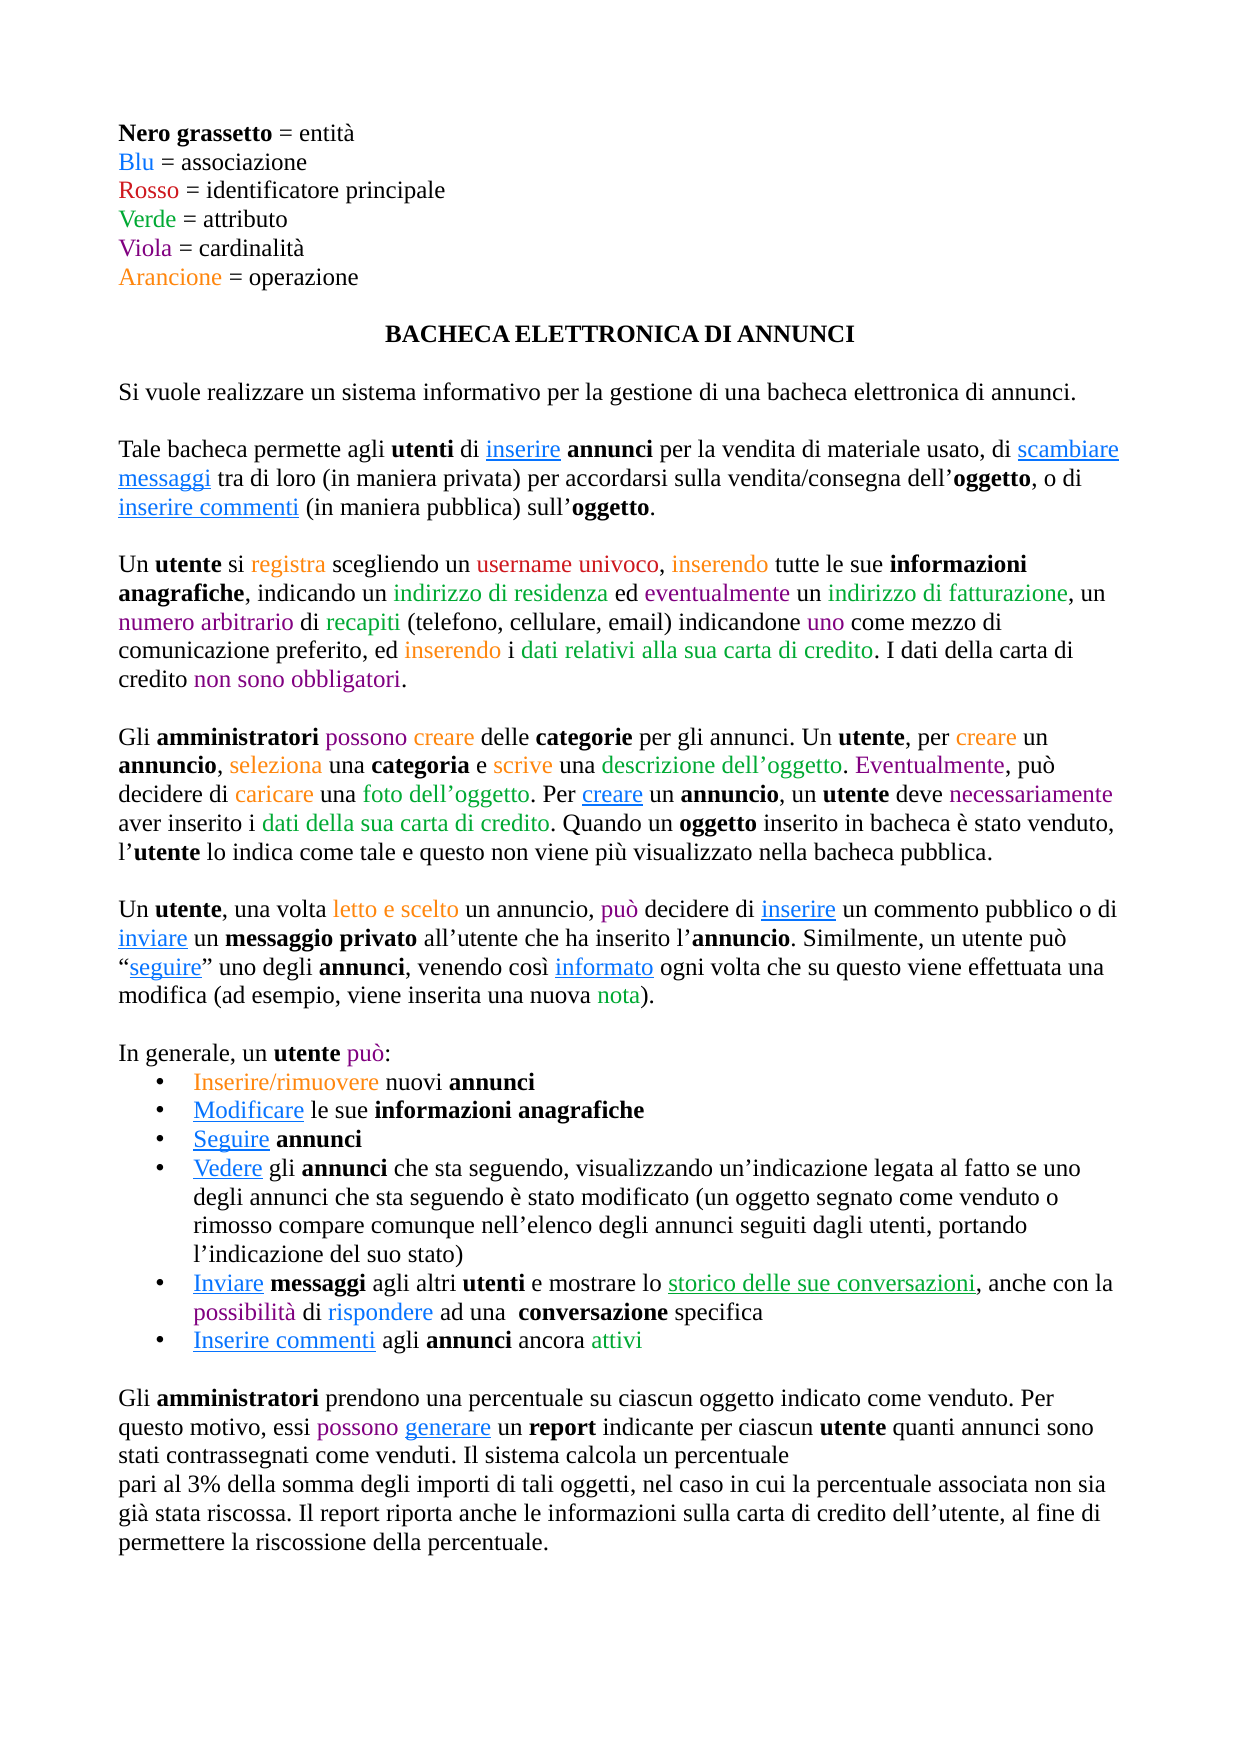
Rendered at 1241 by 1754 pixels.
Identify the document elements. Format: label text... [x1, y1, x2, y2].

text Rosso = identificatore principale [118, 176, 1122, 204]
list Modificare le sue informazioni anagrafiche [156, 1096, 1122, 1124]
text Gli amministratori possono creare delle categorie per gli annunci. Un utente, per creare un annuncio, seleziona una categoria e scrive una descrizione dell’oggetto. Eventualmente, può decidere di caricare una foto dell’oggetto. Per creare un annuncio, un utente deve necessariamente aver inserito i dati della sua carta di credito. Quando un oggetto inserito in bacheca è stato venduto, l’utente lo indica come tale e questo non viene più visualizzato nella bacheca pubblica. [118, 722, 1122, 866]
list Inserire commenti agli annunci ancora attivi [156, 1326, 1122, 1354]
list Inserire/rimuovere nuovi annunci [156, 1067, 1122, 1096]
text Gli amministratori prendono una percentuale su ciascun oggetto indicato come venduto. Per questo motivo, essi possono generare un report indicante per ciascun utente quanti annunci sono stati contrassegnati come venduti. Il sistema calcola un percentuale [118, 1383, 1122, 1469]
text pari al 3% della somma degli importi di tali oggetti, nel caso in cui la percentuale associata non sia già stata riscossa. Il report riporta anche le informazioni sulla carta di credito dell’utente, al fine di permettere la riscossione della percentuale. [118, 1469, 1122, 1556]
text Blu = associazione [118, 147, 1122, 176]
text BACHECA ELETTRONICA DI ANNUNCI [118, 319, 1122, 348]
text Si vuole realizzare un sistema informativo per la gestione di una bacheca elettronica di annunci. [118, 377, 1122, 406]
text Un utente si registra scegliendo un username univoco, inserendo tutte le sue informazioni anagrafiche, indicando un indirizzo di residenza ed eventualmente un indirizzo di fatturazione, un numero arbitrario di recapiti (telefono, cellulare, email) indicandone uno come mezzo di comunicazione preferito, ed inserendo i dati relativi alla sua carta di credito. I dati della carta di credito non sono obbligatori. [118, 549, 1122, 693]
list Vedere gli annunci che sta seguendo, visualizzando un’indicazione legata al fatto se uno degli annunci che sta seguendo è stato modificato (un oggetto segnato come venduto o rimosso compare comunque nell’elenco degli annunci seguiti dagli utenti, portando l’indicazione del suo stato) [156, 1153, 1122, 1268]
text Verde = attributo [118, 204, 1122, 233]
list Inviare messaggi agli altri utenti e mostrare lo storico delle sue conversazioni, anche con la possibilità di rispondere ad una conversazione specifica [156, 1268, 1122, 1326]
text Tale bacheca permette agli utenti di inserire annunci per la vendita di materiale usato, di scambiare messaggi tra di loro (in maniera privata) per accordarsi sulla vendita/consegna dell’oggetto, o di inserire commenti (in maniera pubblica) sull’oggetto. [118, 434, 1122, 521]
text Viola = cardinalità [118, 233, 1122, 262]
text Nero grassetto = entità [118, 118, 1122, 147]
text Arancione = operazione [118, 262, 1122, 291]
list Seguire annunci [156, 1124, 1122, 1153]
text In generale, un utente può: [118, 1038, 1122, 1067]
text Un utente, una volta letto e scelto un annuncio, può decidere di inserire un commento pubblico o di inviare un messaggio privato all’utente che ha inserito l’annuncio. Similmente, un utente può “seguire” uno degli annunci, venendo così informato ogni volta che su questo viene effettuata una modifica (ad esempio, viene inserita una nuova nota). [118, 894, 1122, 1009]
